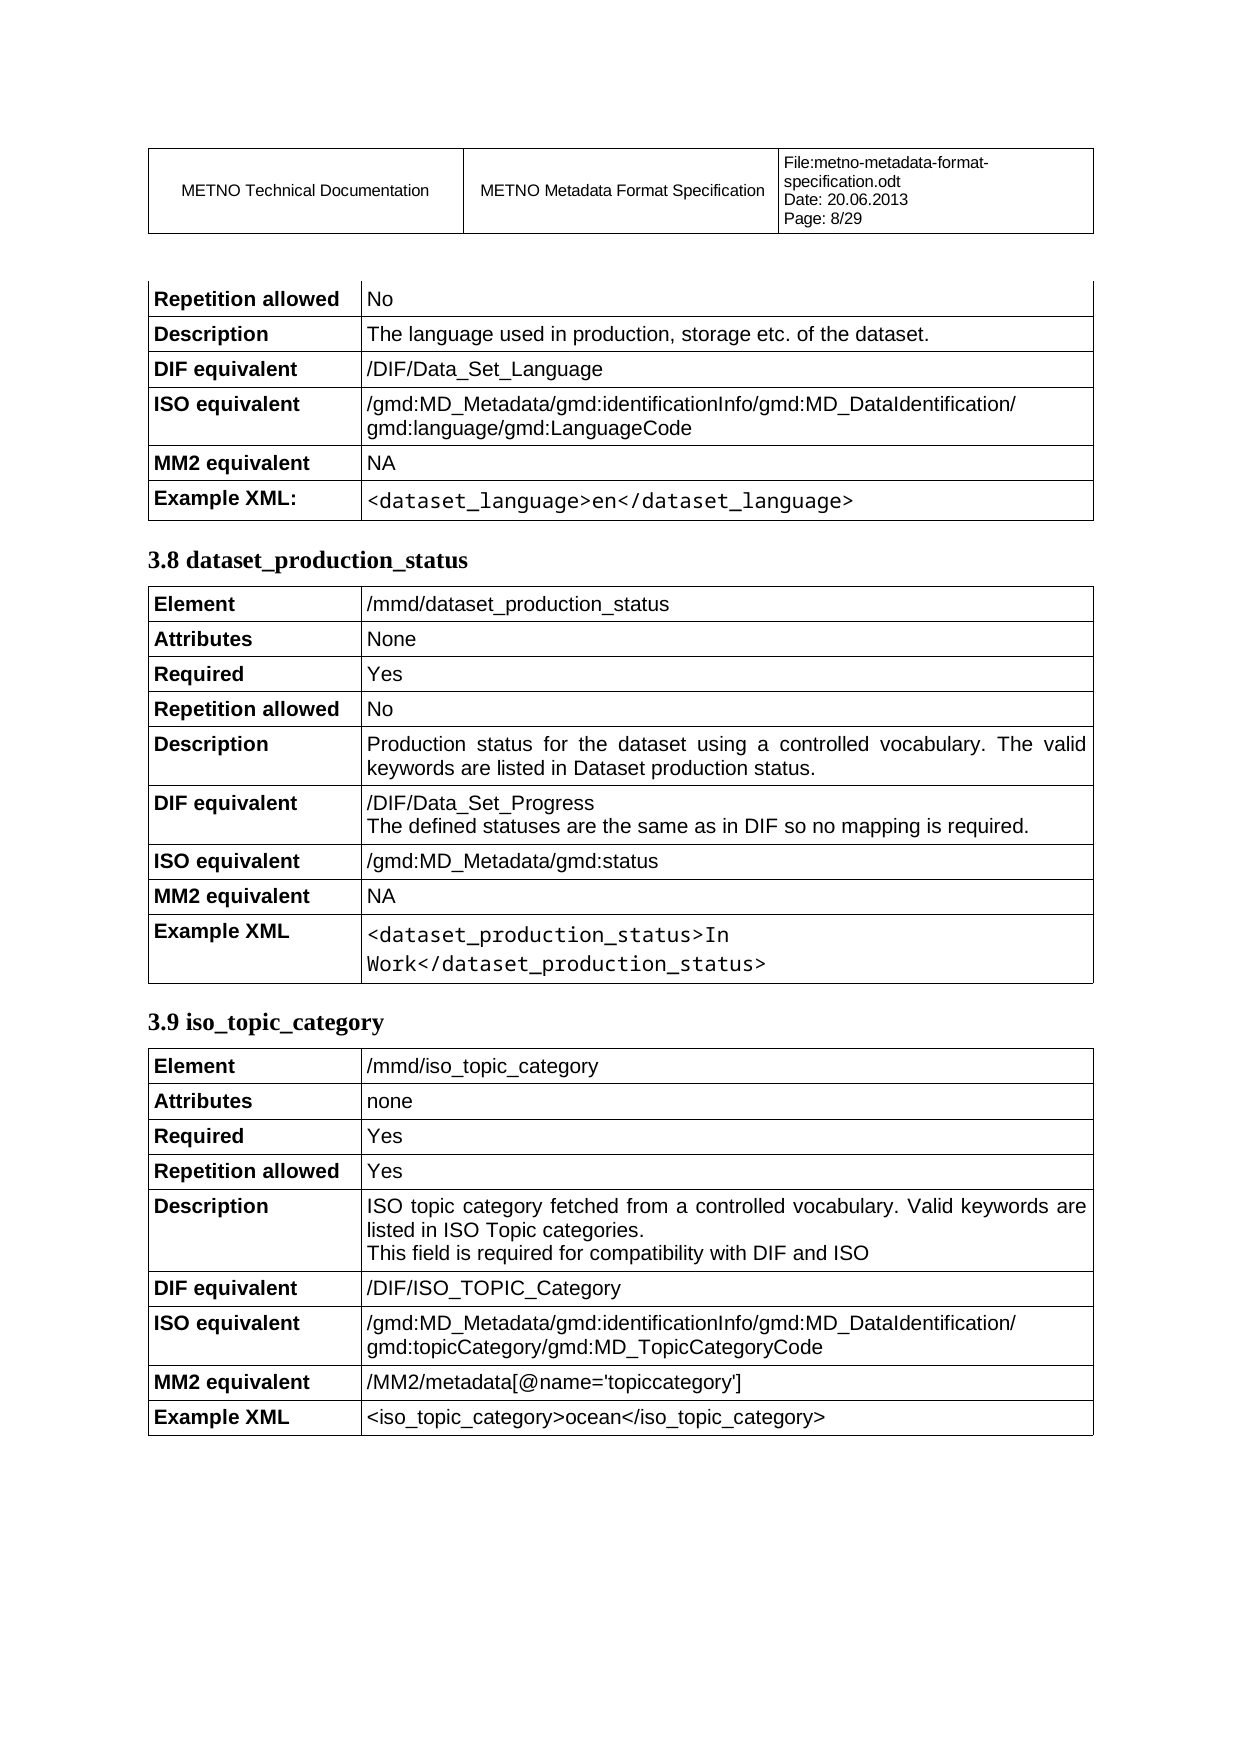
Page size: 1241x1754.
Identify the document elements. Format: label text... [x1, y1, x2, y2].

table_cell none [362, 1084, 1093, 1119]
table_cell /gmd:MD_Metadata/gmd:status [362, 845, 1093, 879]
table_cell /gmd:MD_Metadata/gmd:identificationInfo/gmd:MD_DataIdentification/gmd:topicCategory/gmd:MD_TopicCategoryCode [362, 1307, 1093, 1365]
table_header /mmd/dataset_production_status [362, 587, 1093, 621]
table_cell No [362, 281, 1093, 316]
table_cell Description [149, 317, 361, 351]
table_cell Repetition allowed [149, 281, 361, 316]
table_cell MM2 equivalent [149, 446, 361, 480]
table_cell /gmd:MD_Metadata/gmd:identificationInfo/gmd:MD_DataIdentification/gmd:language/gmd:LanguageCode [362, 388, 1093, 445]
table_cell Example XML [149, 915, 361, 983]
table_cell Attributes [149, 622, 361, 656]
table_cell Required [149, 657, 361, 691]
table_cell The language used in production, storage etc. of the dataset. [362, 317, 1093, 351]
table_cell No [362, 692, 1093, 726]
table_cell DIF equivalent [149, 1272, 361, 1306]
table_cell Attributes [149, 1084, 361, 1119]
table_header Element [149, 587, 361, 621]
table_cell Production status for the dataset using a controlled vocabulary. The valid keywords are listed in Dataset production status. [362, 727, 1093, 785]
table_cell /DIF/Data_Set_Language [362, 352, 1093, 387]
table_cell ISO equivalent [149, 845, 361, 879]
table_cell Yes [362, 1120, 1093, 1154]
table_cell Required [149, 1120, 361, 1154]
table_cell None [362, 622, 1093, 656]
table_cell ISO equivalent [149, 1307, 361, 1365]
table_cell ISO equivalent [149, 388, 361, 445]
table_cell <dataset_production_status>In Work</dataset_production_status> [362, 915, 1093, 983]
table_cell /DIF/Data_Set_Progress The defined statuses are the same as in DIF so no mapping is required. [362, 786, 1093, 844]
table_header Element [149, 1049, 361, 1083]
table_cell DIF equivalent [149, 352, 361, 387]
table_cell MM2 equivalent [149, 1366, 361, 1400]
table_cell /DIF/ISO_TOPIC_Category [362, 1272, 1093, 1306]
table_cell Yes [362, 657, 1093, 691]
table_cell Yes [362, 1155, 1093, 1189]
table_cell DIF equivalent [149, 786, 361, 844]
subtitle dataset_production_status [148, 546, 1093, 574]
table_cell NA [362, 446, 1093, 480]
table_cell Description [149, 1190, 361, 1271]
table_cell Description [149, 727, 361, 785]
table_cell /MM2/metadata[@name='topiccategory'] [362, 1366, 1093, 1400]
table_cell <iso_topic_category>ocean</iso_topic_category> [362, 1401, 1093, 1435]
table_cell Repetition allowed [149, 1155, 361, 1189]
table_header /mmd/iso_topic_category [362, 1049, 1093, 1083]
table_cell Example XML: [149, 481, 361, 520]
table_cell Example XML [149, 1401, 361, 1435]
table_cell <dataset_language>en</dataset_language> [362, 481, 1093, 520]
subtitle iso_topic_category [148, 1008, 1093, 1036]
table_cell ISO topic category fetched from a controlled vocabulary. Valid keywords are listed in ISO Topic categories. This field is required for compatibility with DIF and ISO [362, 1190, 1093, 1271]
table_cell NA [362, 880, 1093, 914]
table_cell Repetition allowed [149, 692, 361, 726]
table_cell MM2 equivalent [149, 880, 361, 914]
